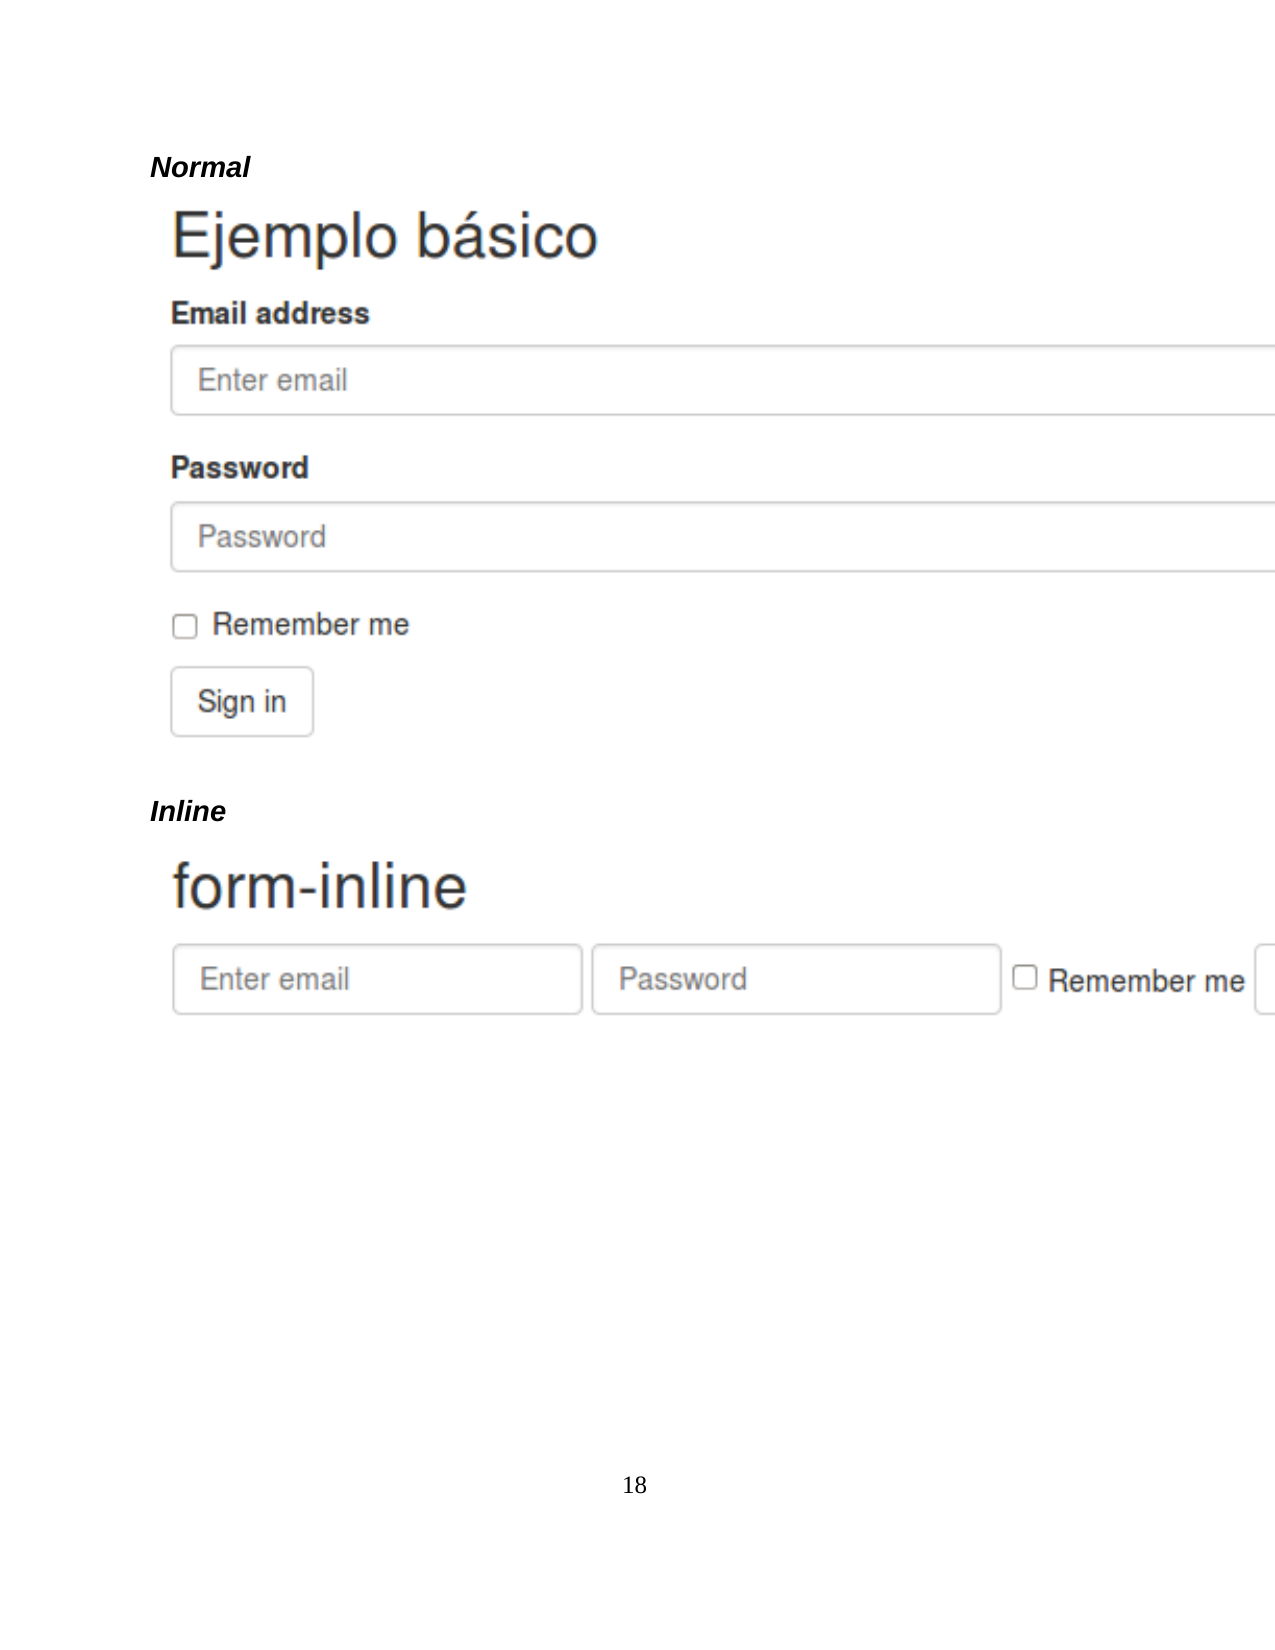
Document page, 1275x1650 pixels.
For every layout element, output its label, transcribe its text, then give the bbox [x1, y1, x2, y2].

picture [150, 840, 1275, 1047]
subtitle Inline [150, 794, 1125, 827]
subtitle Normal [150, 150, 1125, 183]
picture [150, 196, 1275, 769]
